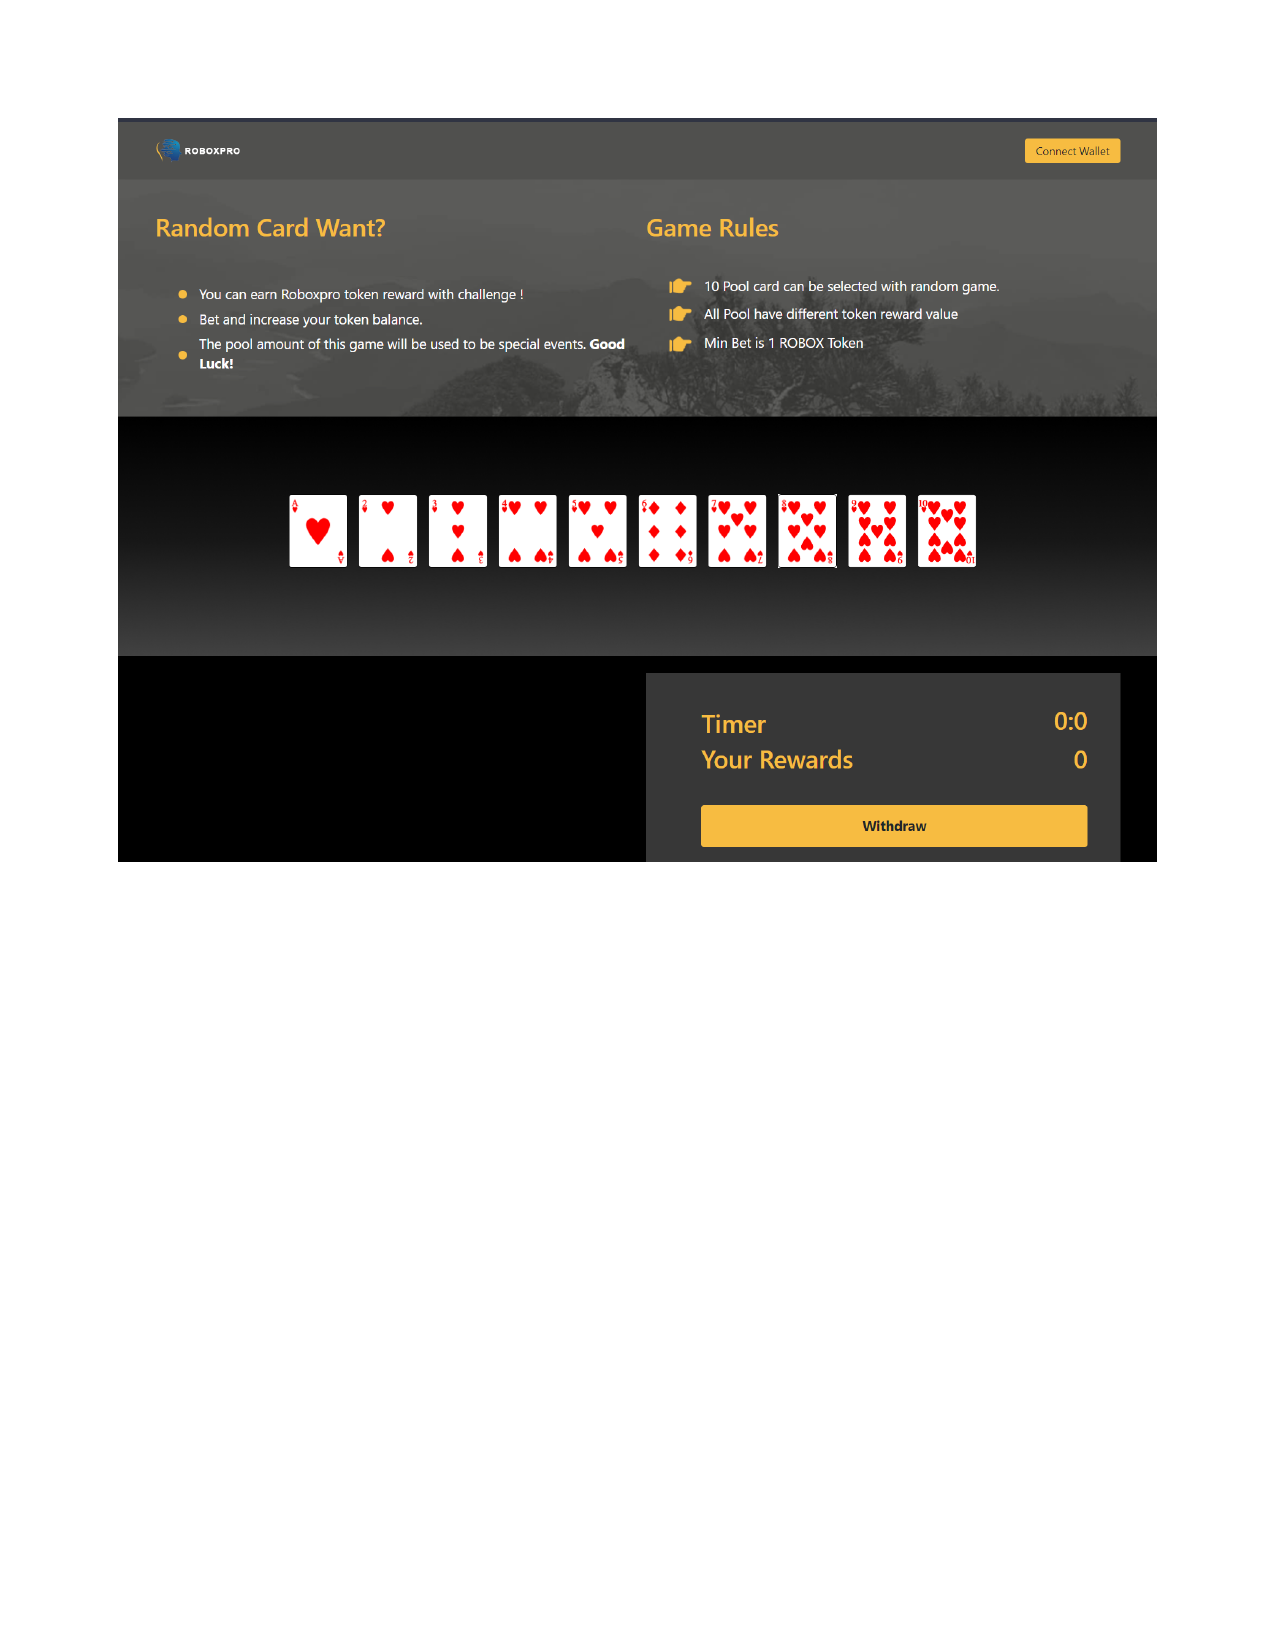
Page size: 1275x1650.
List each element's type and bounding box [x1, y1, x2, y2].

picture [118, 118, 1157, 862]
